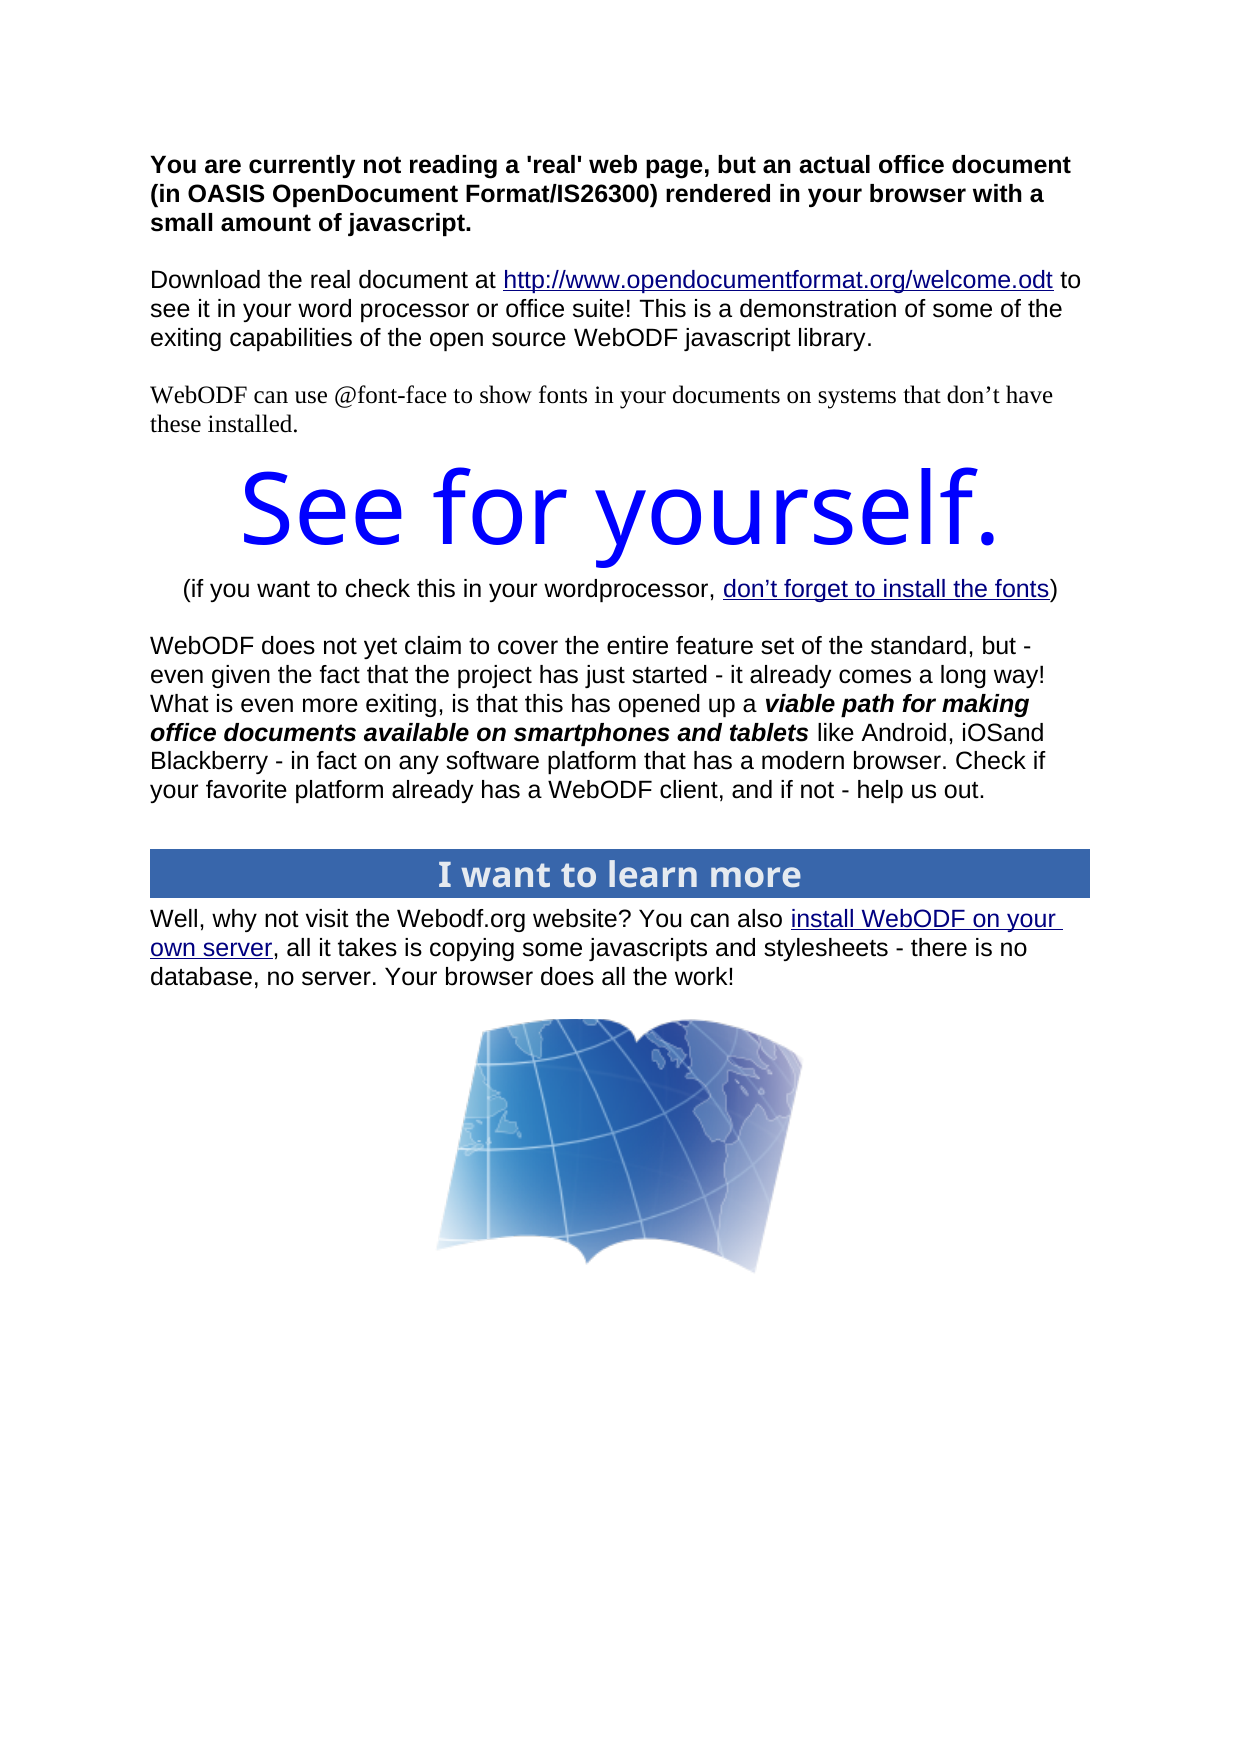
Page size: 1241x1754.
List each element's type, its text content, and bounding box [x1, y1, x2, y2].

text See for yourself. [150, 437, 1090, 574]
text WebODF can use @font-face to show fonts in your documents on systems that don’t have these installed. [150, 380, 1090, 437]
subtitle I want to learn more [150, 849, 1090, 898]
text Download the real document at http://www.opendocumentformat.org/welcome.odt to see it in your word processor or office suite! This is a demonstration of some of the exiting capabilities of the open source WebODF javascript library. [150, 265, 1090, 351]
text Well, why not visit the Webodf.org website? You can also install WebODF on your own server, all it takes is copying some javascripts and stylesheets - there is no database, no server. Your browser does all the work! [150, 904, 1090, 990]
text You are currently not reading a 'real' web page, but an actual office document (in OASIS OpenDocument Format/IS26300) rendered in your browser with a small amount of javascript. [150, 150, 1090, 236]
text (if you want to check this in your wordprocessor, don’t forget to install the fonts) [150, 574, 1090, 602]
picture [434, 1019, 807, 1282]
text WebODF does not yet claim to cover the entire feature set of the standard, but - even given the fact that the project has just started - it already comes a long way! What is even more exiting, is that this has opened up a viable path for making office documents available on smartphones and tablets like Android, iOSand Blackberry - in fact on any software platform that has a modern browser. Check if your favorite platform already has a WebODF client, and if not - help us out. [150, 631, 1090, 804]
